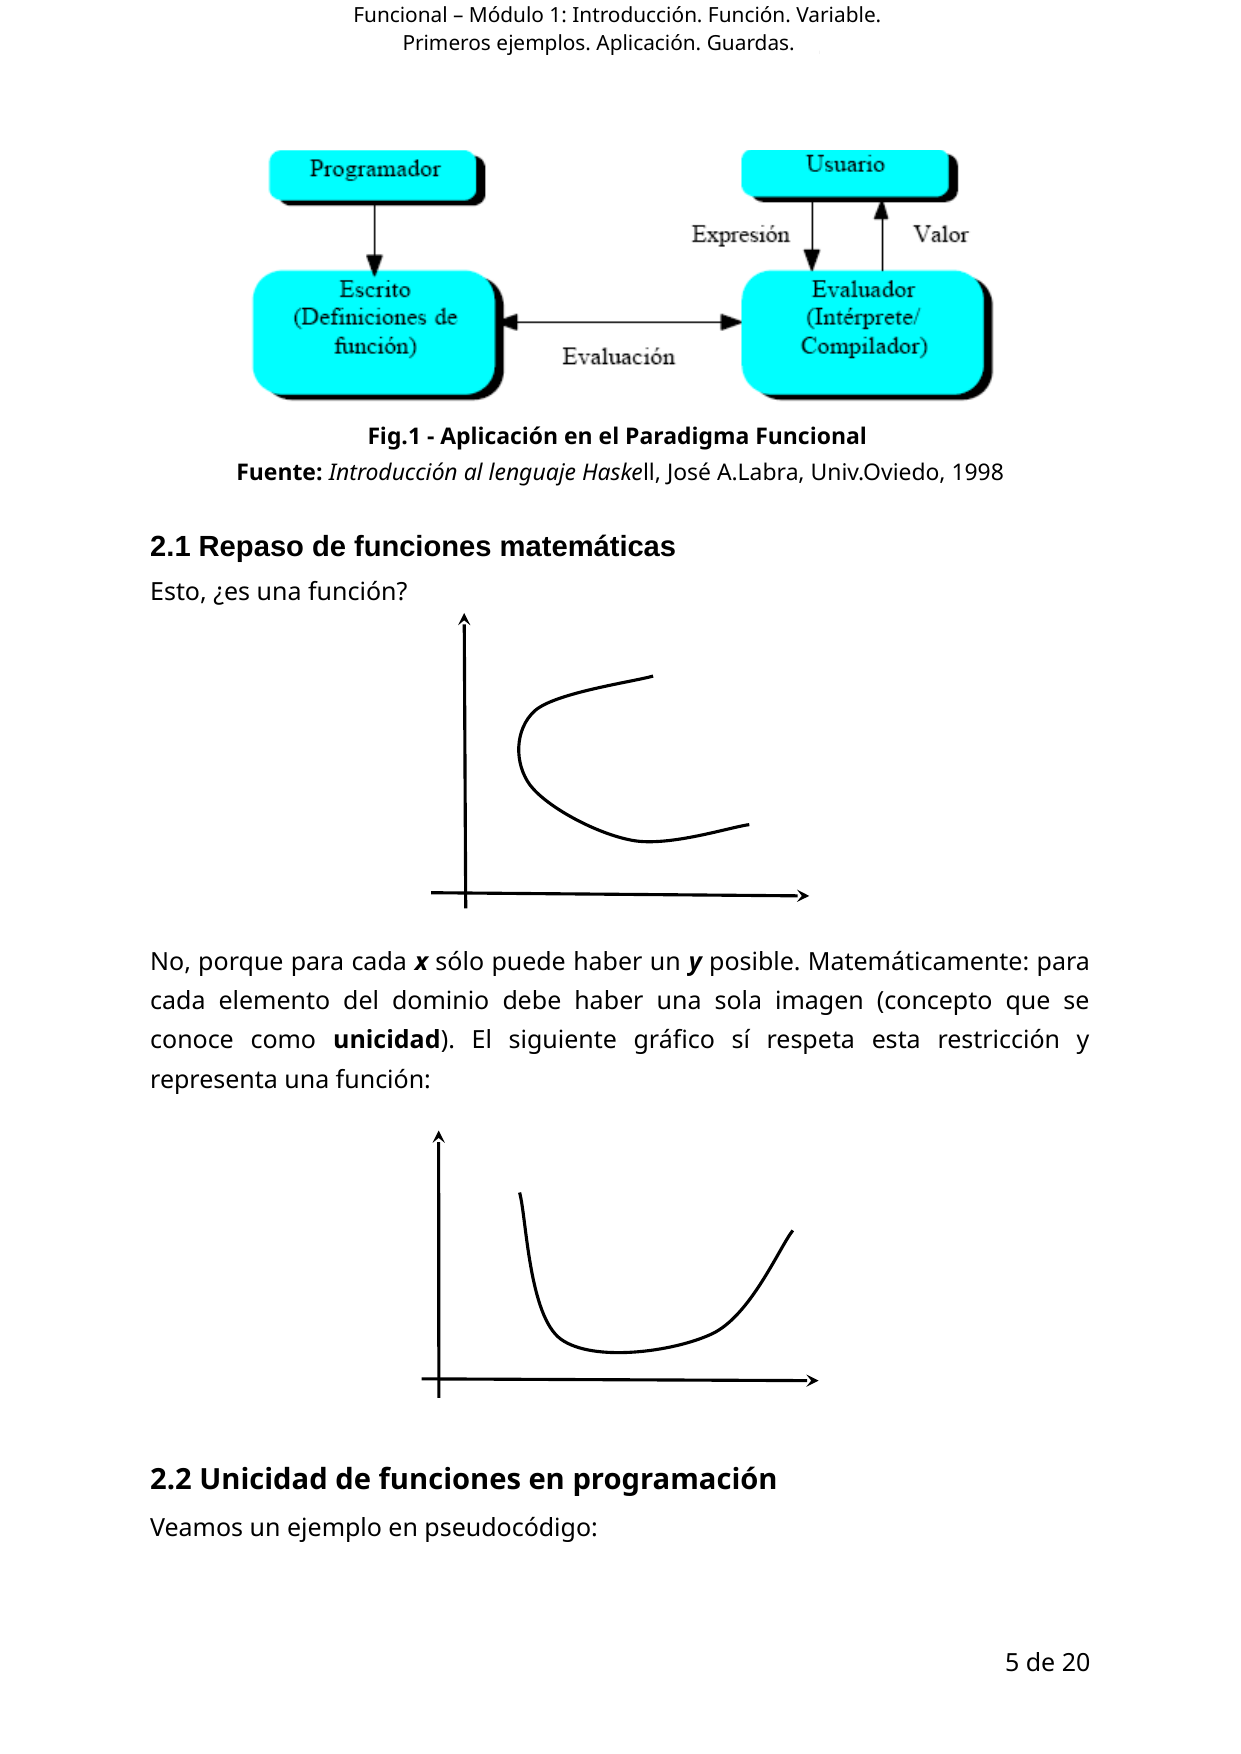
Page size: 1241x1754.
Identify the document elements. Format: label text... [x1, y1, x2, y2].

text Fuente: Introducción al lenguaje Haskell, José A.Labra, Univ.Oviedo, 1998 [150, 456, 1090, 487]
text Esto, ¿es una función? [150, 574, 1090, 608]
text No, porque para cada x sólo puede haber un y posible. Matemáticamente: para cada elemento del dominio debe haber una sola imagen (concepto que se conoce como unicidad). El siguiente gráfico sí respeta esta restricción y representa una función: [150, 944, 1090, 1095]
subtitle 2.2 Unicidad de funciones en programación [150, 1458, 1090, 1498]
subtitle 2.1 Repaso de funciones matemáticas [150, 529, 1090, 563]
text Fig.1 - Aplicación en el Paradigma Funcional [150, 420, 1090, 451]
picture [150, 150, 1091, 415]
text Veamos un ejemplo en pseudocódigo: [150, 1510, 1090, 1544]
